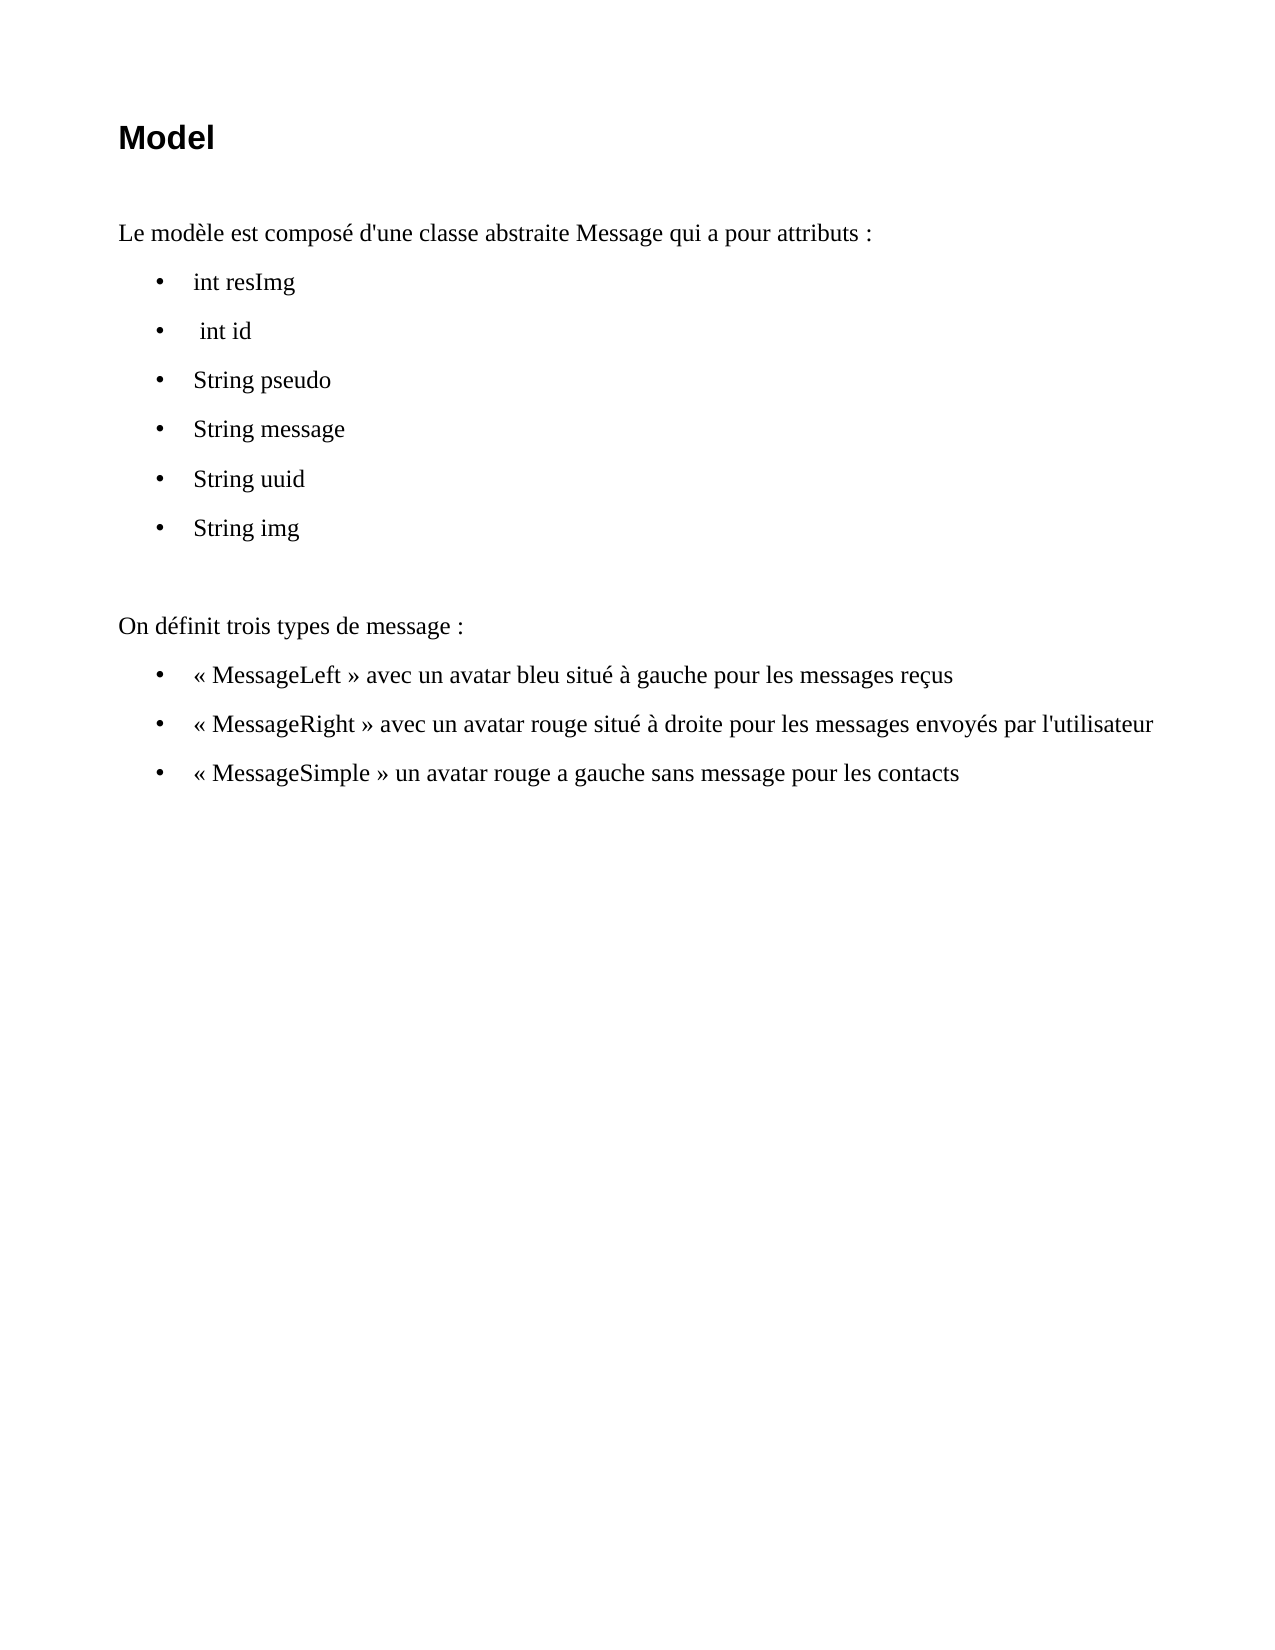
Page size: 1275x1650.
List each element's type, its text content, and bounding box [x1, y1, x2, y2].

list int id [156, 316, 1157, 345]
text Le modèle est composé d'une classe abstraite Message qui a pour attributs : [118, 218, 1157, 247]
list « MessageSimple » un avatar rouge a gauche sans message pour les contacts [156, 758, 1157, 787]
list « MessageLeft » avec un avatar bleu situé à gauche pour les messages reçus [156, 660, 1157, 689]
list int resImg [156, 267, 1157, 296]
list String uuid [156, 464, 1157, 492]
list String message [156, 414, 1157, 443]
list « MessageRight » avec un avatar rouge situé à droite pour les messages envoyés par l'utilisateur [156, 709, 1157, 738]
subtitle Model [118, 118, 1157, 157]
list String img [156, 513, 1157, 541]
list String pseudo [156, 366, 1157, 394]
text On définit trois types de message : [118, 611, 1157, 639]
